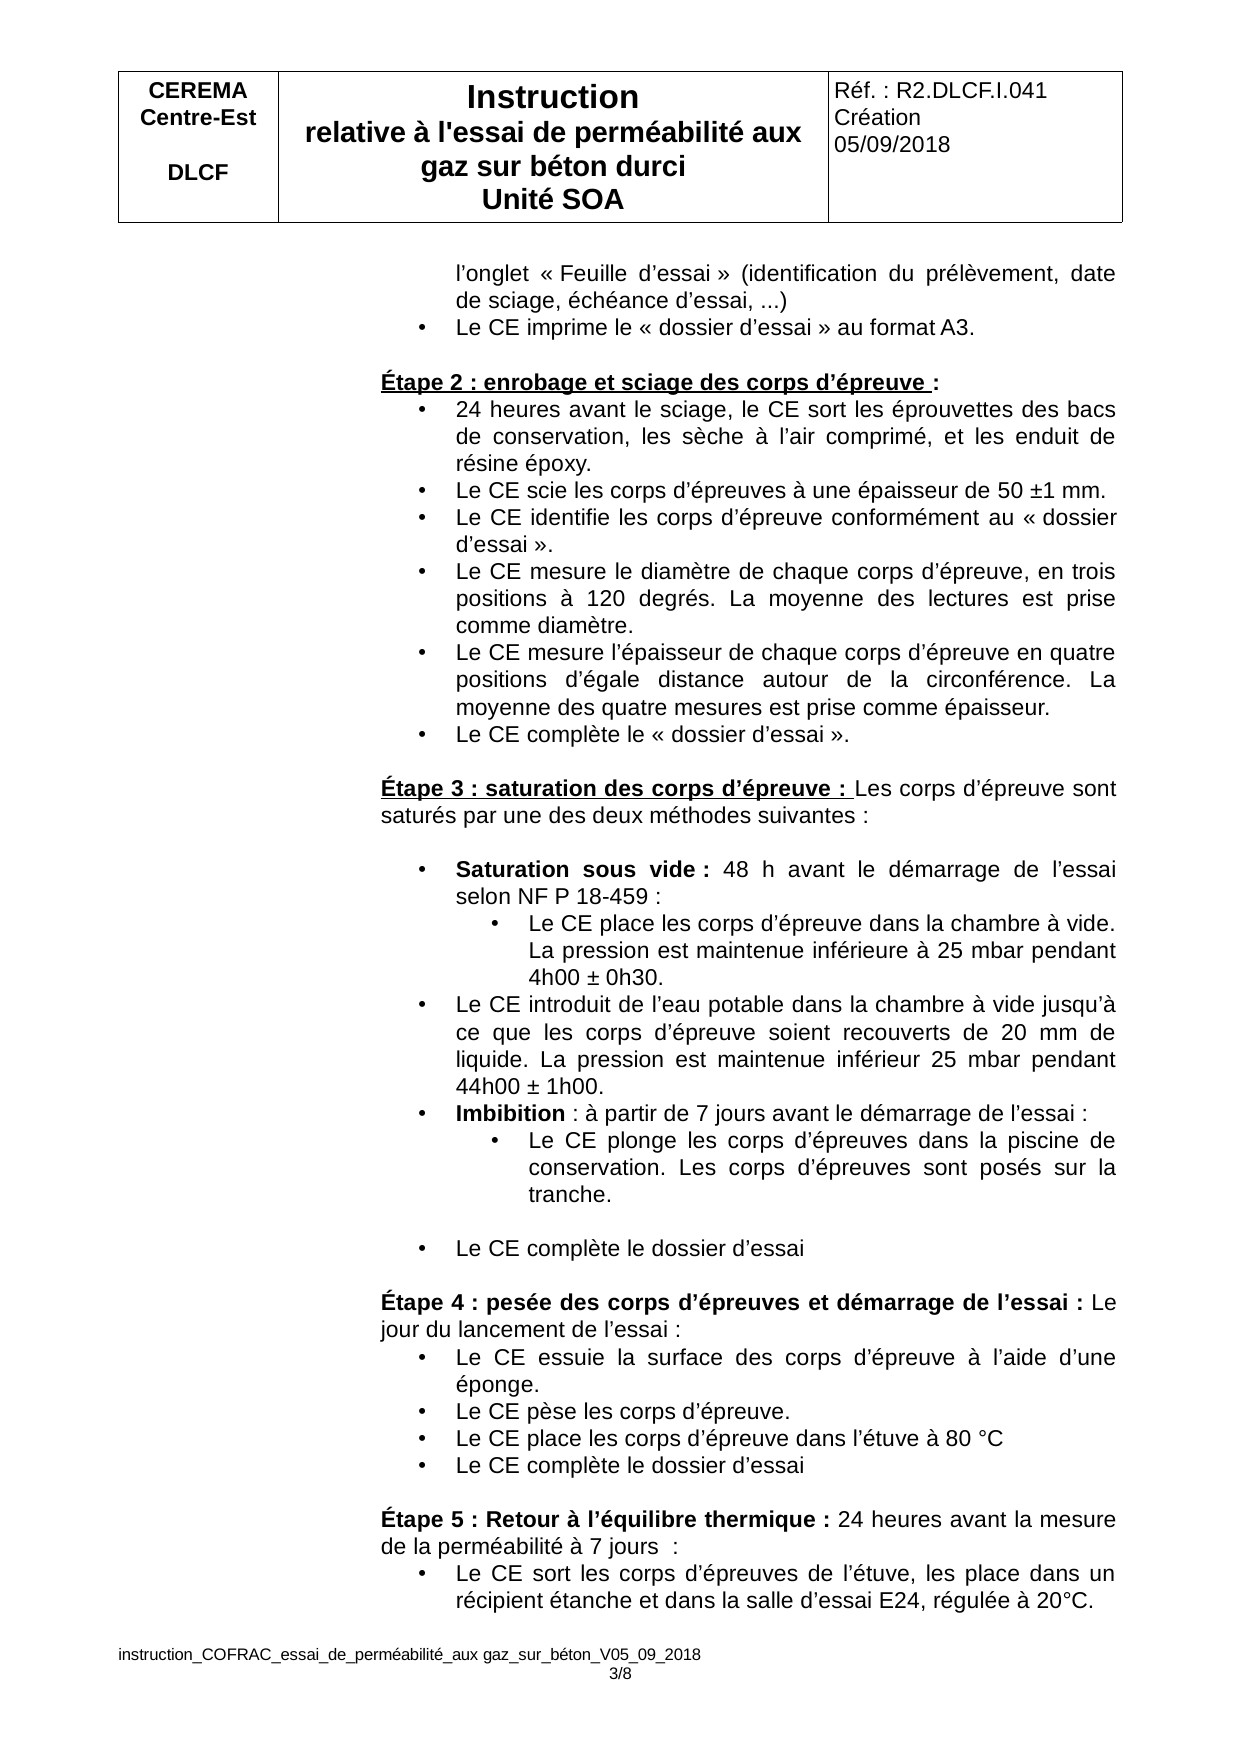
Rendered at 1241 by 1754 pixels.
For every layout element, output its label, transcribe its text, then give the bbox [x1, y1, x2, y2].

table_cell [118, 254, 375, 1619]
table_cell Dispositions générales: Les dispositions figurants dans tous les documents listés dans le paragraphe « Documents de références », sont appliquées. Dispositions particulières: Conditions d’essais : Le gaz utilisé est du diazote (N2) La pression absolue d’entrée P0 a été calculée à partir de la pression atmosphérique standard au niveau de la mer (1 013 hPa) pour une altitude (alti) de 333 m, dans le cas de l’atmosphère normalisée type OACI (Organisation de l’Aviation Civile Internationale) : P0 = 974 hPa Étape 1 : réception des éprouvettes : le CE Procède à la réception des éprouvettes et la création d’un nouveau dossier essai : Le CE crée un nouvel enregistrement dans la feuille de calcul « suivit des essais de durabilité ». Il crée un nouveau un numéro SOA/KAZ. Ce numéro commence par les lettres : «KGAZ/ » suivi de l’année, suivi du symbole : « / », suivi d’un nombre débutant à un pour le premier essai de l’année puis incrémenté d’une unité à chaque nouvel essai. Le CE identifie les éprouvettes avec le numéro SOA/KGAZ et les places dans les bacs de conservation. Le CE crée le « dossier d’essai » et renseigne les champs de l’onglet « Feuille d’essai » (identification du prélèvement, date de sciage, échéance d’essai, ...) Le CE imprime le « dossier d’essai » au format A3. Étape 2 : enrobage et sciage des corps d’épreuve : 24 heures avant le sciage, le CE sort les éprouvettes des bacs de conservation, les sèche à l’air comprimé, et les enduit de résine époxy. Le CE scie les corps d’épreuves à une épaisseur de 50 ±1 mm. Le CE identifie les corps d’épreuve conformément au « dossier d’essai ». Le CE mesure le diamètre de chaque corps d’épreuve, en trois positions à 120 degrés. La moyenne des lectures est prise comme diamètre. Le CE mesure l’épaisseur de chaque corps d’épreuve en quatre positions d’égale distance autour de la circonférence. La moyenne des quatre mesures est prise comme épaisseur. Le CE complète le « dossier d’essai ». Étape 3 : saturation des corps d’épreuve : Les corps d’épreuve sont saturés par une des deux méthodes suivantes : Saturation sous vide : 48 h avant le démarrage de l’essai selon NF P 18-459 : Le CE place les corps d’épreuve dans la chambre à vide. La pression est maintenue inférieure à 25 mbar pendant 4h00 ± 0h30. Le CE introduit de l’eau potable dans la chambre à vide jusqu’à ce que les corps d’épreuve soient recouverts de 20 mm de liquide. La pression est maintenue inférieur 25 mbar pendant 44h00 ± 1h00. Imbibition : à partir de 7 jours avant le démarrage de l’essai : Le CE plonge les corps d’épreuves dans la piscine de conservation. Les corps d’épreuves sont posés sur la tranche. Le CE complète le dossier d’essai Étape 4 : pesée des corps d’épreuves et démarrage de l’essai : Le jour du lancement de l’essai : Le CE essuie la surface des corps d’épreuve à l’aide d’une éponge. Le CE pèse les corps d’épreuve. Le CE place les corps d’épreuve dans l’étuve à 80 °C Le CE complète le dossier d’essai Étape 5 : Retour à l’équilibre thermique : 24 heures avant la mesure de la perméabilité à 7 jours : Le CE sort les corps d’épreuves de l’étuve, les place dans un récipient étanche et dans la salle d’essai E24, régulée à 20°C. Le CE complète le dossier d’essai Étape 6 : Mesure de la masse et de la perméabilité à 7 jours : le 7ème jour suivant le lancement de l’essai : Le CE imprime les feuilles correspondant aux onglets « Mesures_7j » du dossier d’essai, elles constitueront les feuilles de paillasse. Le CE pèse les échantillons. Les masses sont notées sur les feuilles de paillasse. Le CE mesure la perméabilité au gaz pour les corps d’épreuves : Le corps d’épreuve est placé dans le perméabilimètre. La chambre à air assurant l’étanchéité du dispositif est gonflée à une pression comprise entre 8 et 10 bar. Une pression de 1,00±0,05 bar est appliquée à l’entrée de la cellule. Cette pression est enregistrée sur la feuille de paillasse. Une phase 30 minutes permet la stabilisation de la pression. Le volume suivi est choisi de façon à ce que le temps de passage soit supérieur à 20 s. 2 à 3 mesures du temps de parcours sont effectuées et la moyenne est calculée. Les mesures et la moyenne sont enregistrées sur la feuille de paillasse. les mesures sont répétées toutes les 15 minutes jusqu’à ce que l’écart entre les temps de parcours moyens soit inférieur à 3 %. En l’absence de stabilisation, les mesures sont arrêtées à la 5ème série de mesures. Le corps d‘épreuve est replacé dans le sac étanche. Le CE place les corps d’épreuve dans l’étuve à 80 °C Le CE complète le dossier essai. Étape 7 : Retour à l’équilibre thermique : 24 heures avant la mesure de la perméabilité à 28 jours : Le CE sort les corps d’épreuves de l’étuve, les place dans un récipient étanche et dans la salle d’essai E24, régulée à 20°C. Le CE complète le dossier d’essai Étape 8 : Mesure de la masse et de la perméabilité à 28 jours : le 28ème jour suivant le lancement de l’essai : Le CE imprime les feuilles correspondant aux onglets « Mesures_28j » du dossier d’essai, elles constitueront les feuilles de paillasse. Le CE pèse les échantillons. Les masses sont notées sur les feuilles de paillasse. Le CE mesure la perméabilité au gaz pour les corps d’épreuves : Le corps d’épreuve est placé dans le perméabilimètre. La chambre à air assurant l’étanchéité du dispositif est gonflée à une pression comprise entre 8 et 10 bar. Une pression de 1,00±0,05 bar est appliquée à l’entrée de la cellule. Cette pression est enregistrée sur la feuille de paillasse. Une phase 30 minutes permet la stabilisation de la pression. Le volume suivi est choisi de façon à ce que le temps de passage soit supérieur à 20 s. 2 à 3 mesures du temps de parcours sont effectuées et la moyenne est calculée. Les mesures et la moyenne sont enregistrées sur la feuille de paillasse. les mesures sont répétées toutes les 15 minutes jusqu’à ce que l’écart entre les temps de parcours moyens soit inférieur à 3 %. En l’absence de stabilisation, les mesures sont arrêtées à la 5ème série de mesures. Le corps d‘épreuve est replacé dans le sac étanche. Le CE place les corps d’épreuve dans l’étuve à 105 °C Le CE complète le dossier essai. Étape 9 : Mesure de la masse constante : Le CE sort les corps d’épreuve de l’étuve et les pèse. Les masses sont reportées sur la feuille d’essai. Si pour au moins un des corps d’épreuve, la variation de masse à 24 heures d’intervalle est : Supérieure à 0,05 % : Le CE replace les corps d’épreuve dans l’étuve à 105 °C L’étape 9 est répétée. Sinon : Le CE place les corps d’épreuve dans la salle d’essais à l’intérieur d’un récipient étanche. Le CE règle la température de salle d’essai E24 à 20°C. Le CE complète le dossier essai. Étape 10 : Mesure de la masse et de la perméabilité à l’état sec : Le CE imprime les feuilles correspondant aux onglets « Mesures_sec » du dossier d’essai, elles constitueront les feuilles de paillasse. Le CE pèse les échantillons. Les masses sont notées sur les feuilles de paillasse. Le CE mesure la perméabilité au gaz pour les corps d’épreuves : Le corps d’épreuve est placé dans le perméabilimètre. La chambre à air assurant l’étanchéité du dispositif est gonflée à une pression comprise entre 8 et 10 bar. Une pression de 1,00±0,05 bar est appliquée à l’entrée de la cellule. Cette pression est enregistrée sur la feuille de paillasse. Une phase 30 minutes permet la stabilisation de la pression. Le volume suivi est choisi de façon à ce que le temps de passage soit supérieur à 20 s. 2 à 3 mesures du temps de parcours sont effectuées et la moyenne est calculée. Les mesures et la moyenne sont enregistrées sur la feuille de paillasse. les mesures sont répétées toutes les 15 minutes jusqu’à ce que l’écart entre les temps de parcours moyens soit inférieur à 3 %. En l’absence de stabilisation, les mesures sont arrêtées à la 5ème série de mesures. Le CE complète le dossier essai. À ce stade, le PV d’essais a été généré automatiquement. étape 11 : Le procès-verbal est transmis au RE : Afin de valider le PV, le CE transmet les documents suivants au RE Le projet de procès-verbal. Une impression de l’onglet intitulé « feuille de vérification » Les feuilles de paillasse pour les échéances à 7 jours, 28jours, et à sec. Le RE vérifie le contenu et la concordance des informations entre les différents documents, et signe le procès-verbal. Le PV est envoyé au client. Un exemplaire est archivé dans le classeur « PV KGAZ » situé dans le bureau E256. Un autre exemplaire est conservé à l'intérieur du dossier essai dans le même bureau. [375, 254, 1123, 1619]
